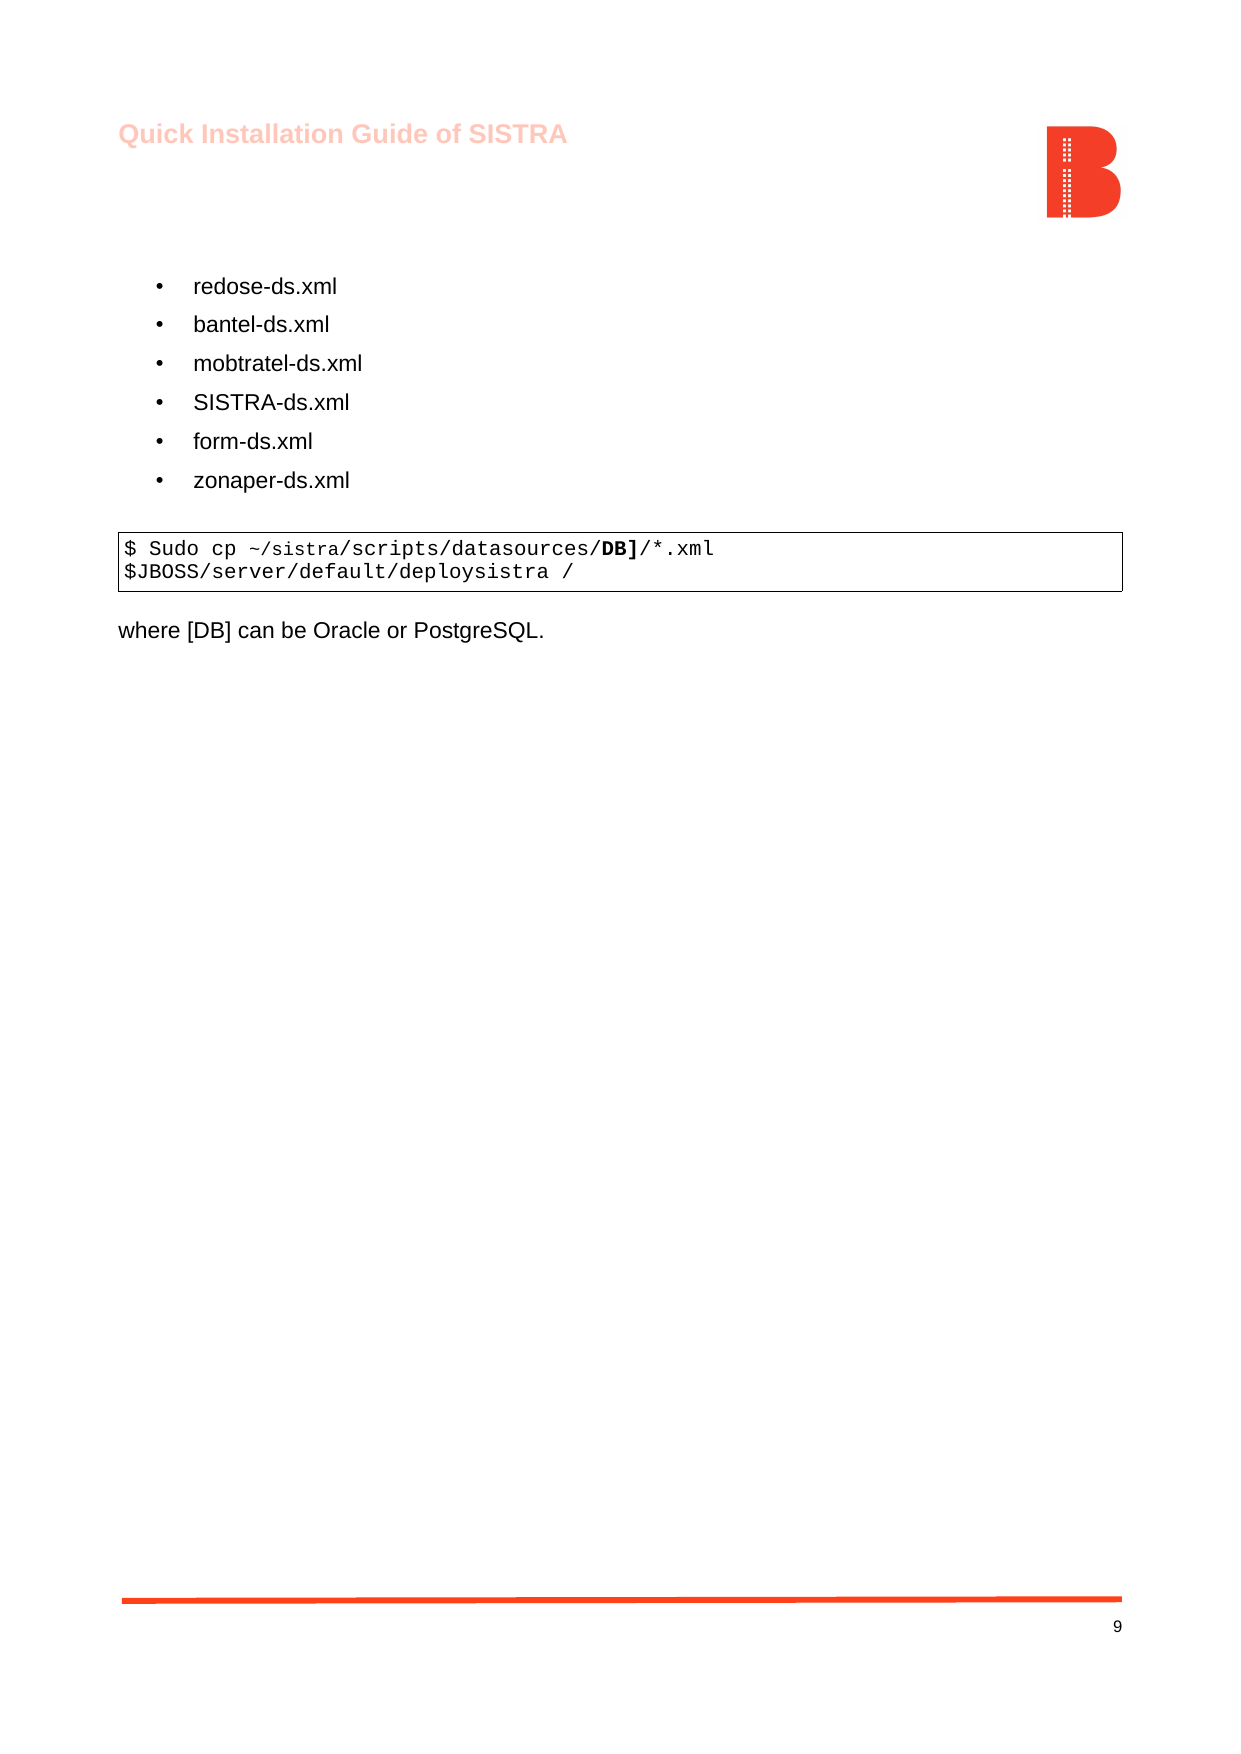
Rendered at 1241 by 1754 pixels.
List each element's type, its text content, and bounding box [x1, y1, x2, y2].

picture [1036, 124, 1130, 221]
list form-ds.xml [156, 428, 1122, 454]
list bantel-ds.xml [156, 311, 1122, 338]
list zonaper-ds.xml [156, 467, 1122, 493]
table_header $ Sudo cp ~/sistra/scripts/datasources/DB]/*.xml $JBOSS/server/default/deploysistra / [119, 533, 1122, 591]
list redose-ds.xml [156, 273, 1122, 299]
text where [DB] can be Oracle or PostgreSQL. [118, 617, 1122, 644]
list SISTRA-ds.xml [156, 389, 1122, 416]
list mobtratel-ds.xml [156, 350, 1122, 377]
